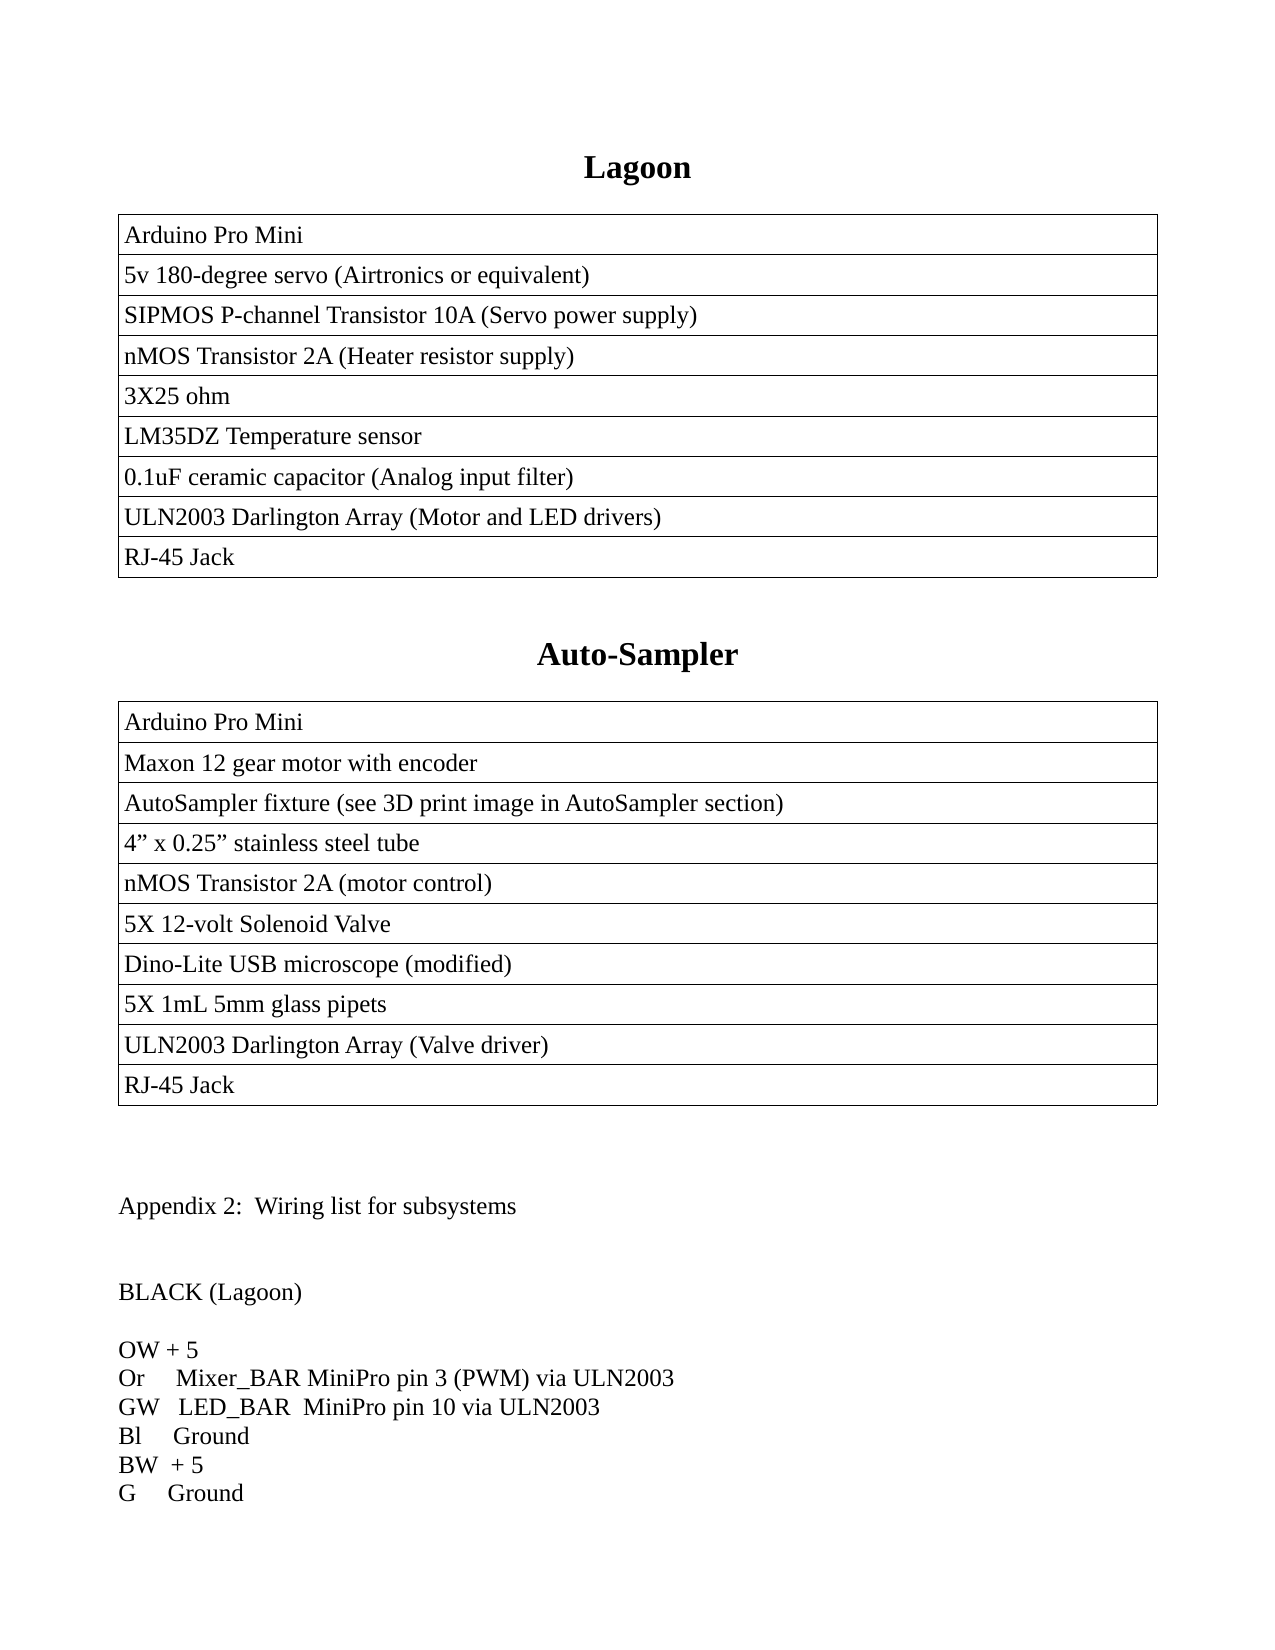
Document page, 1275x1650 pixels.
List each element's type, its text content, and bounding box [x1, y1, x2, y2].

table_cell ULN2003 Darlington Array (Motor and LED drivers) [119, 497, 1157, 536]
table_header Arduino Pro Mini [119, 215, 1157, 254]
table_cell 5X 1mL 5mm glass pipets [119, 985, 1157, 1024]
table_cell Dino-Lite USB microscope (modified) [119, 944, 1157, 984]
text Appendix 2: Wiring list for subsystems [118, 1191, 1157, 1220]
table_cell nMOS Transistor 2A (motor control) [119, 864, 1157, 903]
text G Ground [118, 1478, 1157, 1507]
table_cell ULN2003 Darlington Array (Valve driver) [119, 1025, 1157, 1064]
text OW + 5 [118, 1335, 1157, 1363]
table_cell 4” x 0.25” stainless steel tube [119, 824, 1157, 863]
text Auto-Sampler [118, 634, 1157, 673]
table_cell 3X25 ohm [119, 376, 1157, 416]
table_cell 5v 180-degree servo (Airtronics or equivalent) [119, 255, 1157, 294]
text Bl Ground [118, 1421, 1157, 1450]
table_cell RJ-45 Jack [119, 1065, 1157, 1104]
table_cell Maxon 12 gear motor with encoder [119, 743, 1157, 782]
text BLACK (Lagoon) [118, 1277, 1157, 1306]
table_cell 0.1uF ceramic capacitor (Analog input filter) [119, 457, 1157, 496]
table_cell LM35DZ Temperature sensor [119, 417, 1157, 456]
text BW + 5 [118, 1450, 1157, 1478]
table_cell RJ-45 Jack [119, 537, 1157, 577]
table_cell SIPMOS P-channel Transistor 10A (Servo power supply) [119, 296, 1157, 335]
table_header Arduino Pro Mini [119, 702, 1157, 742]
table_cell 5X 12-volt Solenoid Valve [119, 904, 1157, 943]
text Or Mixer_BAR MiniPro pin 3 (PWM) via ULN2003 [118, 1363, 1157, 1392]
text GW LED_BAR MiniPro pin 10 via ULN2003 [118, 1392, 1157, 1421]
text Lagoon [118, 147, 1157, 185]
table_cell nMOS Transistor 2A (Heater resistor supply) [119, 336, 1157, 375]
table_cell AutoSampler fixture (see 3D print image in AutoSampler section) [119, 783, 1157, 822]
